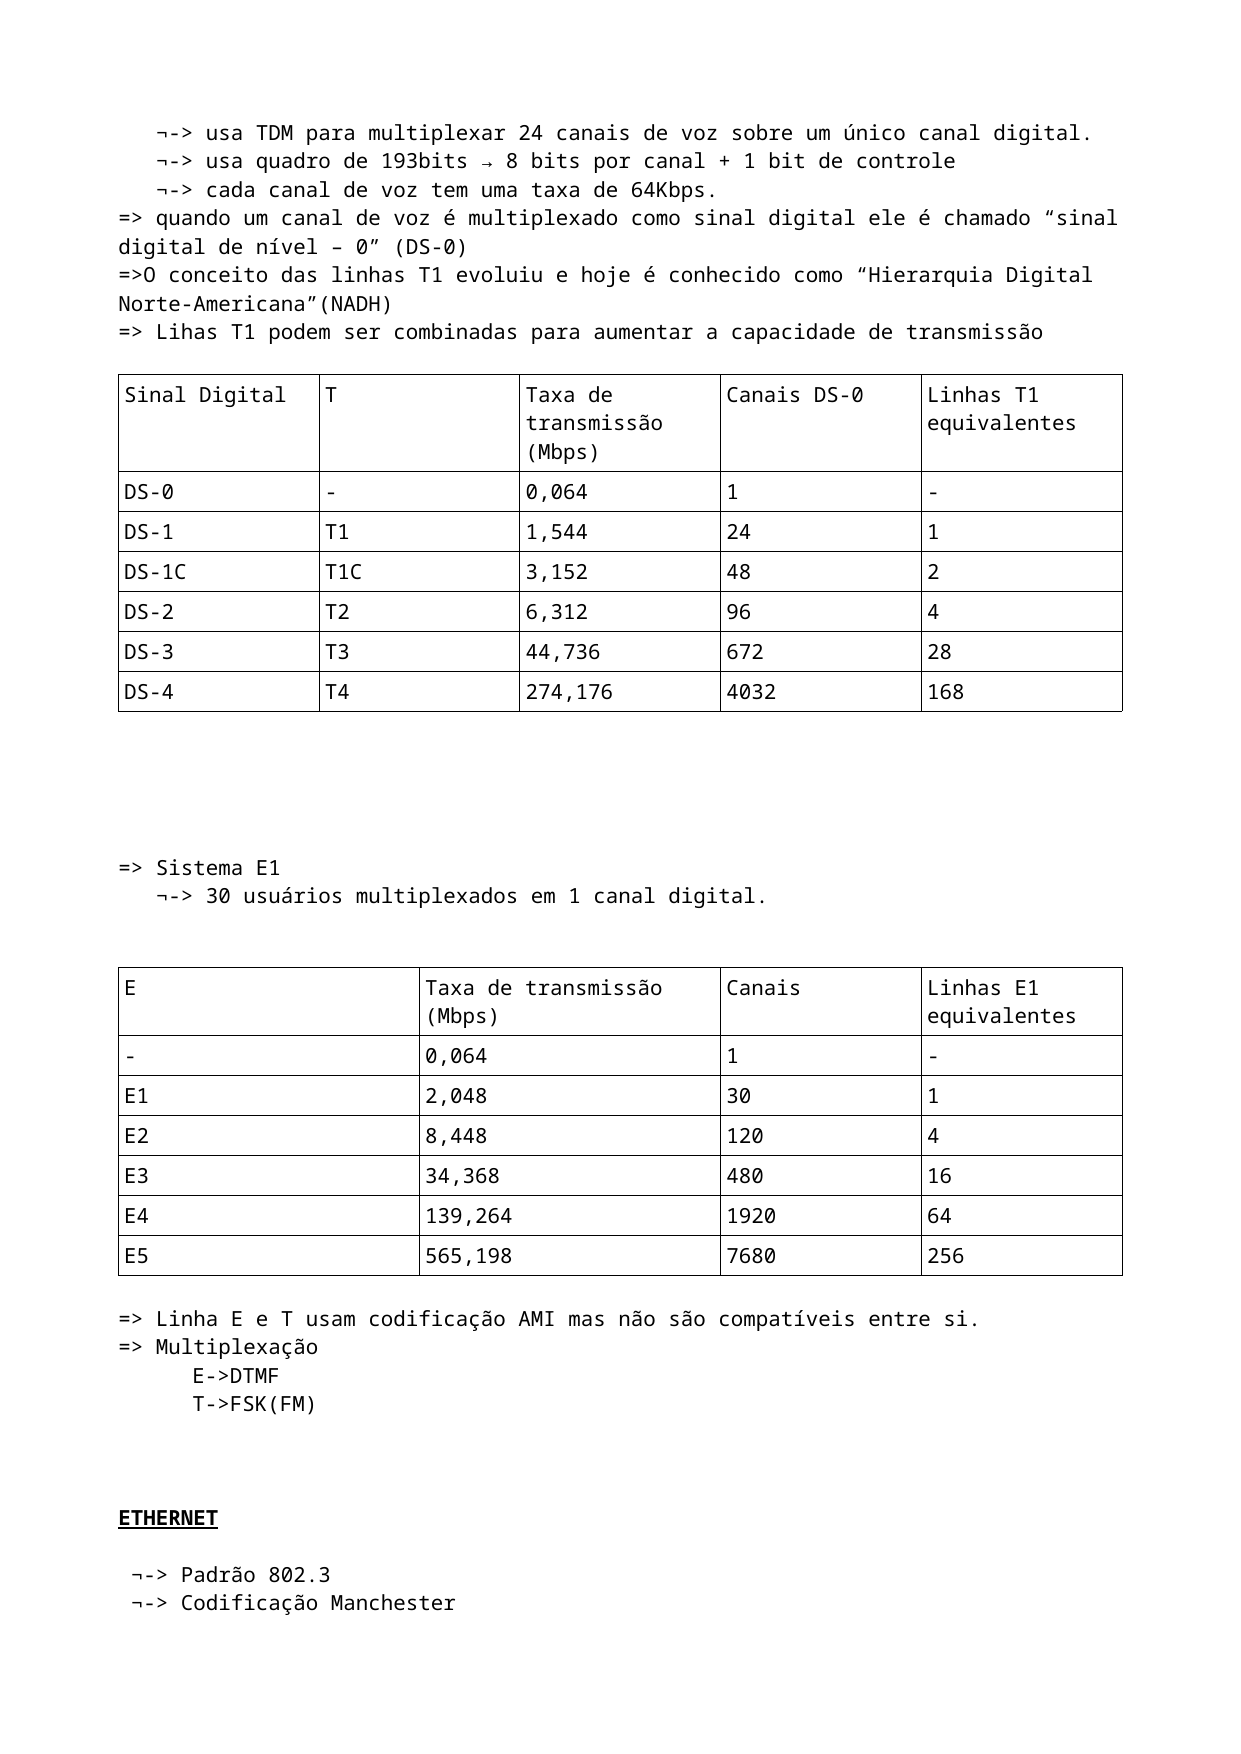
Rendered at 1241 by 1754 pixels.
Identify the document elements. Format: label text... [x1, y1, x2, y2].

table_cell 30 [721, 1076, 921, 1115]
text =>O conceito das linhas T1 evoluiu e hoje é conhecido como “Hierarquia Digital Norte-Americana”(NADH) [118, 260, 1122, 317]
table_cell - [922, 472, 1122, 511]
table_cell 96 [721, 592, 921, 631]
table_cell 565,198 [420, 1236, 720, 1275]
table_cell DS-4 [119, 672, 319, 711]
table_header Canais [721, 968, 921, 1035]
table_cell 16 [922, 1156, 1122, 1195]
table_header Taxa de transmissão (Mbps) [420, 968, 720, 1035]
table_cell 1 [922, 1076, 1122, 1115]
table_cell E4 [119, 1196, 419, 1235]
table_cell - [320, 472, 519, 511]
table_cell 0,064 [420, 1036, 720, 1075]
text T->FSK(FM) [118, 1389, 1122, 1418]
table_cell 7680 [721, 1236, 921, 1275]
table_cell E1 [119, 1076, 419, 1115]
text ¬-> 30 usuários multiplexados em 1 canal digital. [118, 882, 1122, 910]
table_header Linhas E1 equivalentes [922, 968, 1122, 1035]
table_cell 64 [922, 1196, 1122, 1235]
table_cell T2 [320, 592, 519, 631]
table_header Canais DS-0 [721, 375, 921, 471]
table_cell T3 [320, 632, 519, 671]
text ¬-> usa quadro de 193bits → 8 bits por canal + 1 bit de controle [118, 147, 1122, 175]
text ¬-> Codificação Manchester [118, 1588, 1122, 1617]
table_cell 1 [721, 1036, 921, 1075]
table_cell 120 [721, 1116, 921, 1155]
text ¬-> cada canal de voz tem uma taxa de 64Kbps. [118, 175, 1122, 203]
table_cell 1,544 [520, 512, 720, 551]
table_cell 256 [922, 1236, 1122, 1275]
table_cell 672 [721, 632, 921, 671]
table_cell - [922, 1036, 1122, 1075]
table_cell 139,264 [420, 1196, 720, 1235]
table_cell 44,736 [520, 632, 720, 671]
table_cell 2 [922, 552, 1122, 591]
table_cell T1C [320, 552, 519, 591]
table_header E [119, 968, 419, 1035]
table_cell 2,048 [420, 1076, 720, 1115]
table_cell - [119, 1036, 419, 1075]
table_cell 34,368 [420, 1156, 720, 1195]
text ¬-> Padrão 802.3 [118, 1560, 1122, 1588]
table_cell 1 [922, 512, 1122, 551]
table_cell E5 [119, 1236, 419, 1275]
table_cell 4032 [721, 672, 921, 711]
table_cell 3,152 [520, 552, 720, 591]
text => Lihas T1 podem ser combinadas para aumentar a capacidade de transmissão [118, 317, 1122, 346]
table_cell 480 [721, 1156, 921, 1195]
text => Multiplexação [118, 1332, 1122, 1361]
table_cell DS-3 [119, 632, 319, 671]
table_cell T1 [320, 512, 519, 551]
table_cell 0,064 [520, 472, 720, 511]
table_cell 1920 [721, 1196, 921, 1235]
text ¬-> usa TDM para multiplexar 24 canais de voz sobre um único canal digital. [118, 118, 1122, 147]
table_cell DS-1C [119, 552, 319, 591]
table_header T [320, 375, 519, 471]
table_cell E3 [119, 1156, 419, 1195]
table_cell 28 [922, 632, 1122, 671]
text => quando um canal de voz é multiplexado como sinal digital ele é chamado “sinal digital de nível – 0” (DS-0) [118, 203, 1122, 260]
table_cell T4 [320, 672, 519, 711]
text ETHERNET [118, 1503, 1122, 1531]
table_cell 4 [922, 592, 1122, 631]
table_cell 274,176 [520, 672, 720, 711]
table_cell 4 [922, 1116, 1122, 1155]
text E->DTMF [118, 1361, 1122, 1389]
table_cell 1 [721, 472, 921, 511]
table_header Linhas T1 equivalentes [922, 375, 1122, 471]
text => Linha E e T usam codificação AMI mas não são compatíveis entre si. [118, 1304, 1122, 1332]
table_cell 6,312 [520, 592, 720, 631]
table_cell DS-2 [119, 592, 319, 631]
table_cell DS-0 [119, 472, 319, 511]
text => Sistema E1 [118, 853, 1122, 882]
table_cell 24 [721, 512, 921, 551]
table_cell 168 [922, 672, 1122, 711]
table_cell 8,448 [420, 1116, 720, 1155]
table_cell DS-1 [119, 512, 319, 551]
table_header Taxa de transmissão (Mbps) [520, 375, 720, 471]
table_header Sinal Digital [119, 375, 319, 471]
table_cell E2 [119, 1116, 419, 1155]
table_cell 48 [721, 552, 921, 591]
